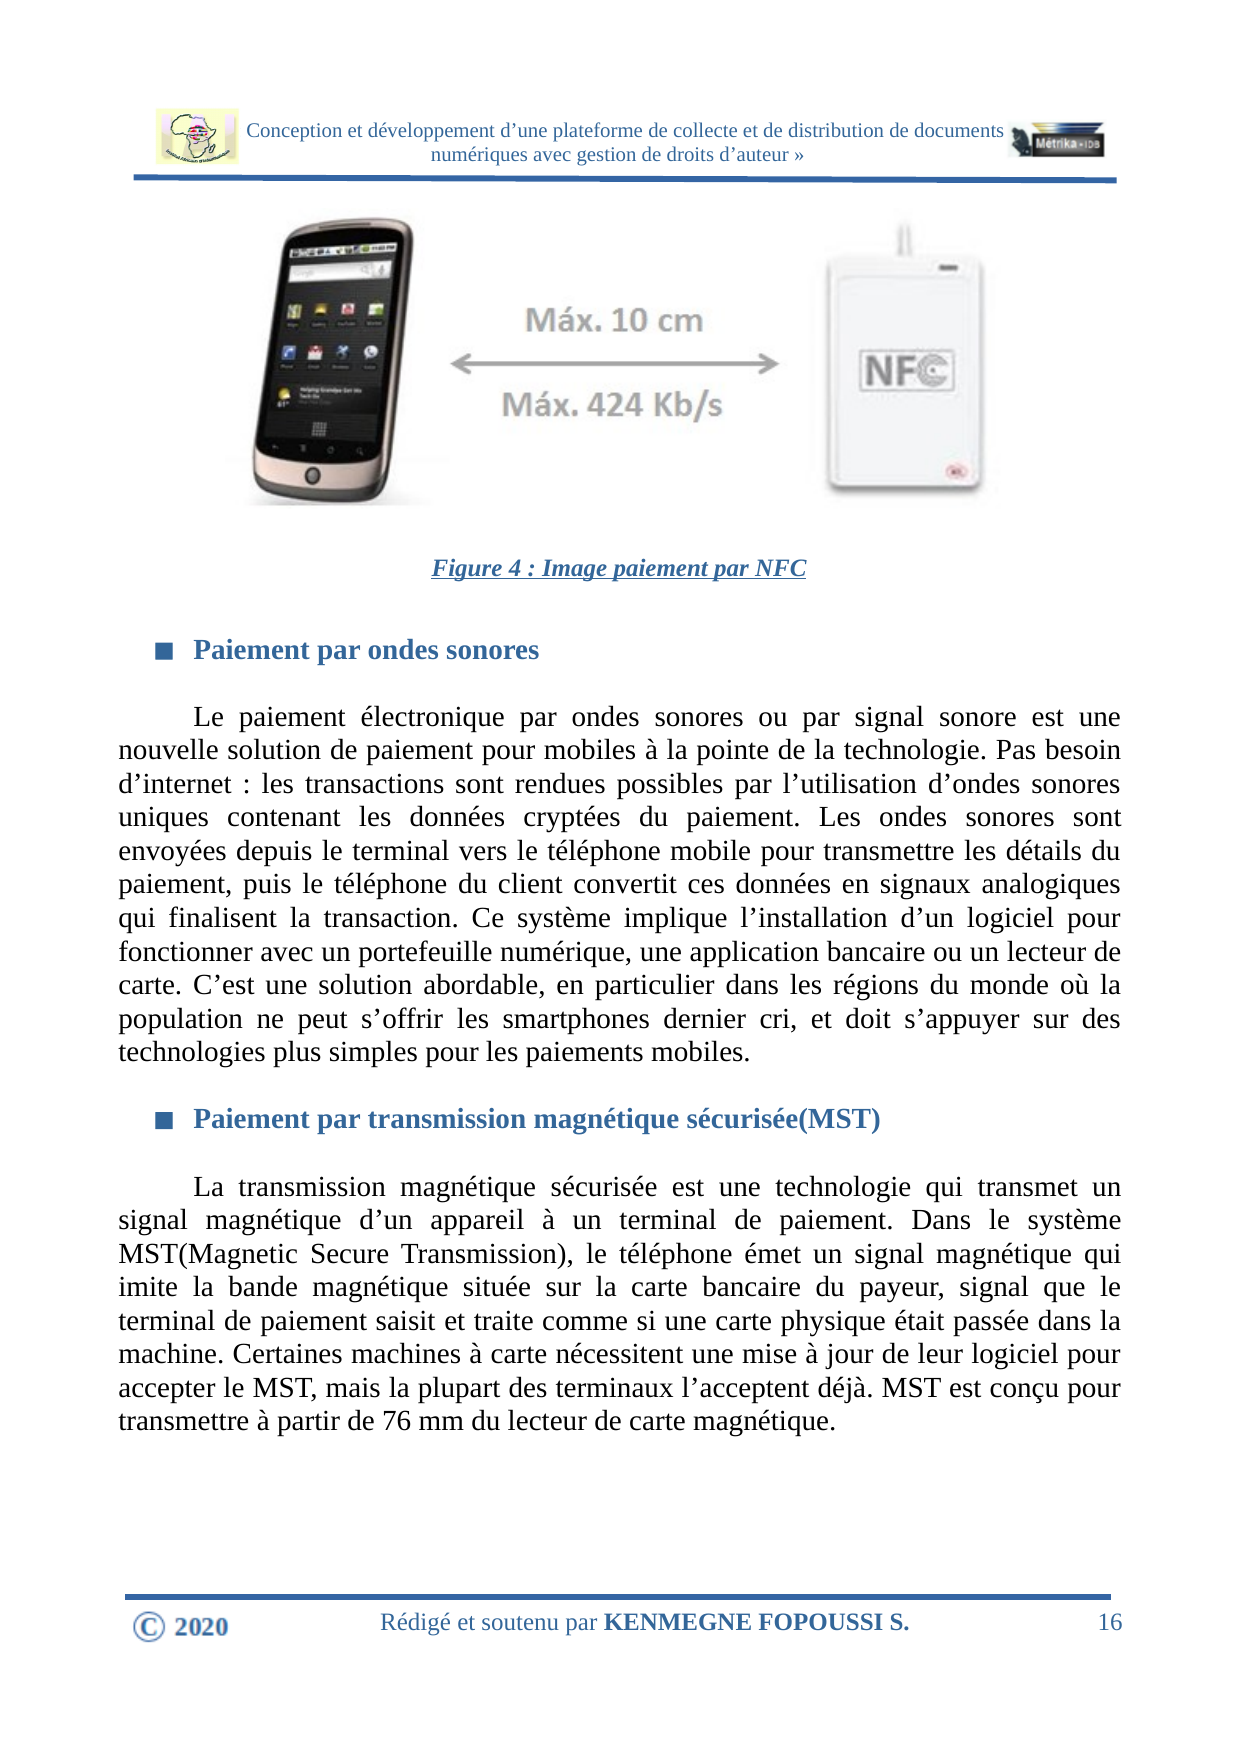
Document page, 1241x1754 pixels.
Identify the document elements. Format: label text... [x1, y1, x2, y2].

picture [224, 208, 1016, 512]
list Paiement par transmission magnétique sécurisée(MST) [156, 1101, 1122, 1135]
text Le paiement électronique par ondes sonores ou par signal sonore est une nouvelle solution de paiement pour mobiles à la pointe de la technologie. Pas besoin d’internet : les transactions sont rendues possibles par l’utilisation d’ondes sonores uniques contenant les données cryptées du paiement. Les ondes sonores sont envoyées depuis le terminal vers le téléphone mobile pour transmettre les détails du paiement, puis le téléphone du client convertit ces données en signaux analogiques qui finalisent la transaction. Ce système implique l’installation d’un logiciel pour fonctionner avec un portefeuille numérique, une application bancaire ou un lecteur de carte. C’est une solution abordable, en particulier dans les régions du monde où la population ne peut s’offrir les smartphones dernier cri, et doit s’appuyer sur des technologies plus simples pour les paiements mobiles. [118, 699, 1122, 1068]
picture [126, 1604, 231, 1647]
picture [1003, 116, 1109, 160]
list Paiement par ondes sonores [156, 632, 1122, 665]
picture [154, 107, 241, 166]
text Figure 4 : Image paiement par NFC [225, 553, 1015, 581]
text La transmission magnétique sécurisée est une technologie qui transmet un signal magnétique d’un appareil à un terminal de paiement. Dans le système MST(Magnetic Secure Transmission), le téléphone émet un signal magnétique qui imite la bande magnétique située sur la carte bancaire du payeur, signal que le terminal de paiement saisit et traite comme si une carte physique était passée dans la machine. Certaines machines à carte nécessitent une mise à jour de leur logiciel pour accepter le MST, mais la plupart des terminaux l’acceptent déjà. MST est conçu pour transmettre à partir de 76 mm du lecteur de carte magnétique. [118, 1169, 1122, 1437]
